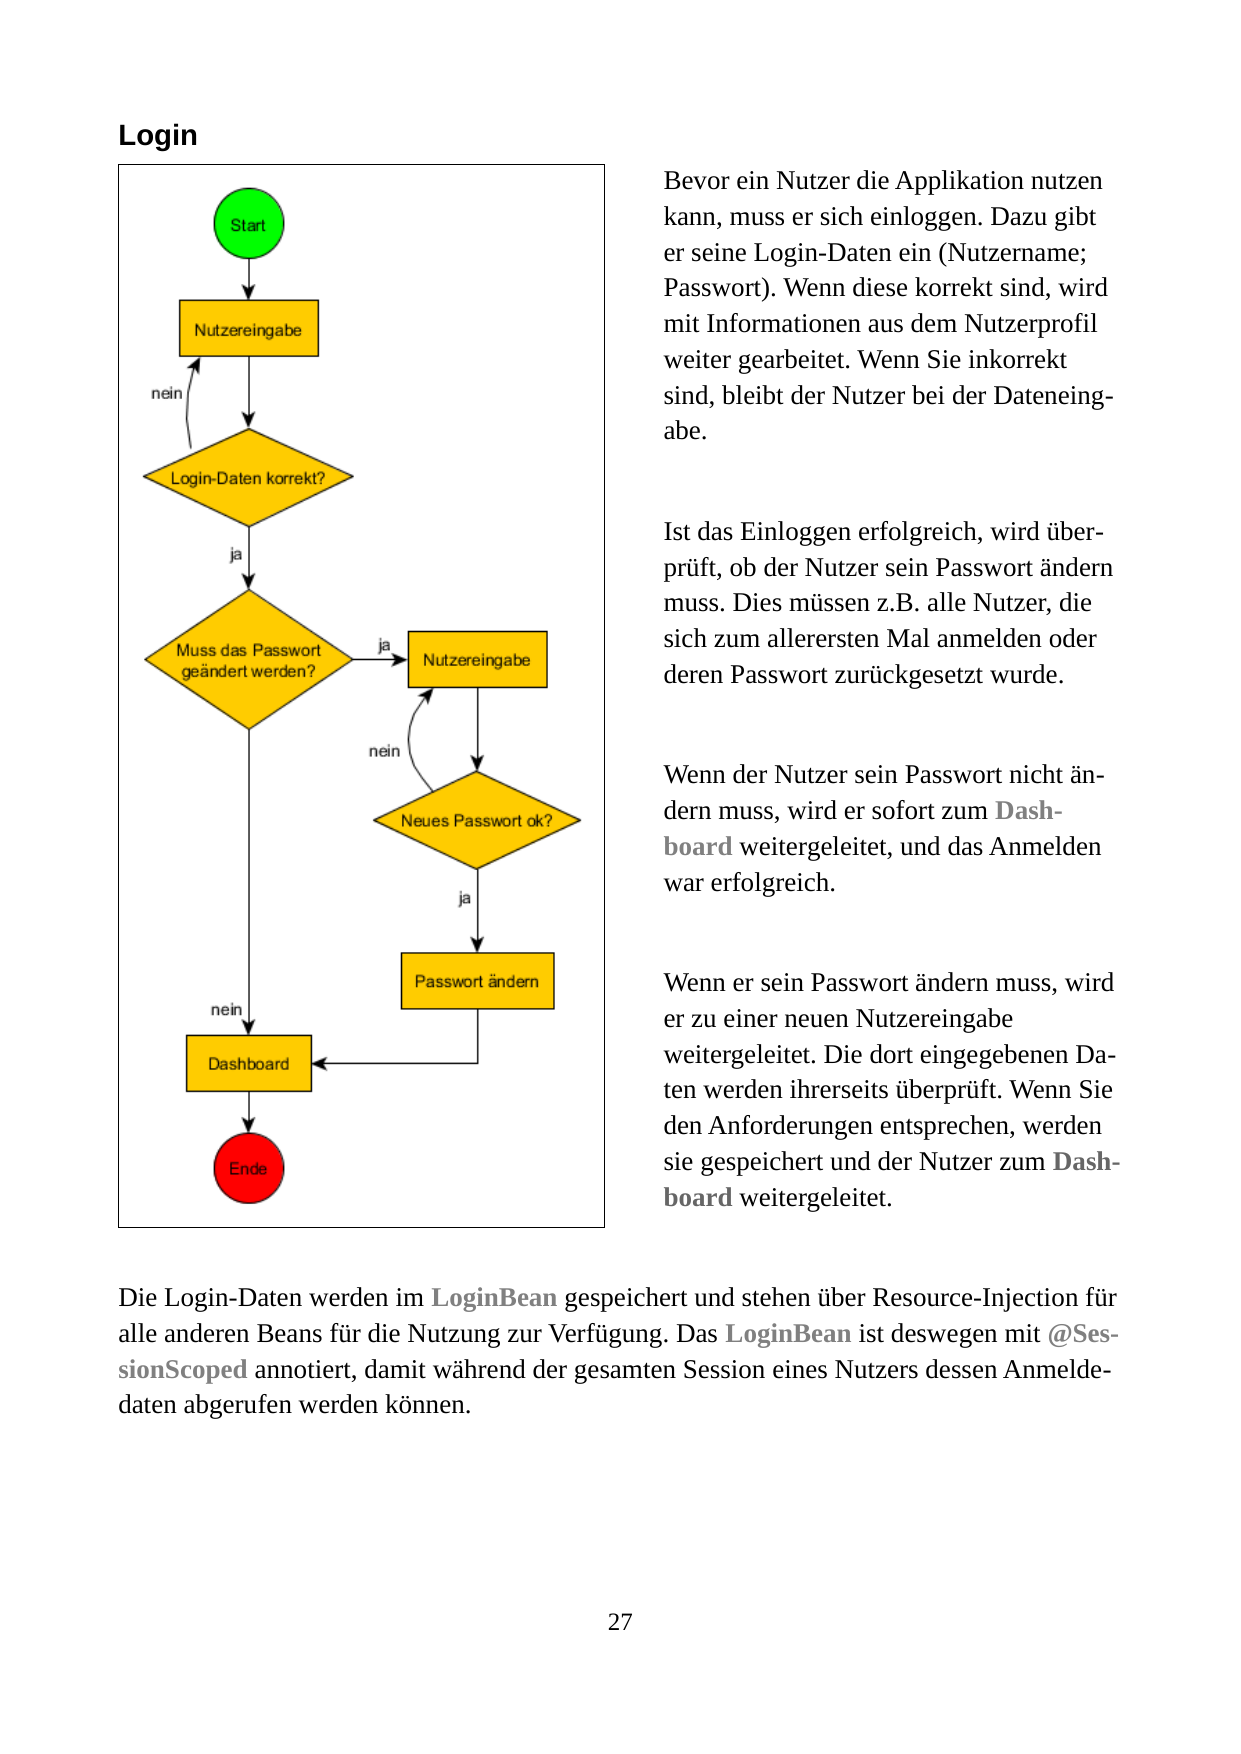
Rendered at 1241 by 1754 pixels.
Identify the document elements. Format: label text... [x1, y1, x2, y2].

picture [121, 167, 602, 1225]
subtitle Login [118, 118, 1122, 152]
text Die Login-Daten werden im LoginBean ge­speichert und stehen über Resource-Injecti­on für alle anderen Beans für die Nutzung zur Verfügung. Das LoginBean ist deswe­gen mit @Ses­sionScoped annotiert, damit während der gesamten Session eines Nutzers dessen Anmelde­daten abgeru­fen werden können. [118, 1281, 1122, 1420]
text Wenn er sein Passwort ändern muss, wird er zu einer neuen Nutzereingabe weiterge­leitet. Die dort eingegebenen Da­ten werden ihrer­seits überprüft. Wenn Sie den Anforderun­gen entsprechen, werden sie gespeichert und der Nutzer zum Dash­board weitergeleitet. [605, 966, 1122, 1212]
text Bevor ein Nutzer die Applikation nutzen kann, muss er sich einloggen. Dazu gibt er seine Login-Daten ein (Nutzername; Pass­wort). Wenn diese korrekt sind, wird mit Informationen aus dem Nutzerprofil weiter gearbeitet. Wenn Sie inkorrekt sind, bleibt der Nutzer bei der Dateneing­abe. [605, 164, 1122, 446]
text Ist das Einloggen erfolgreich, wird über­prüft, ob der Nutzer sein Passwort ändern muss. Dies müssen z.B. alle Nutzer, die sich zum allerersten Mal anmelden oder de­ren Passwort zurückgesetzt wurde. [605, 515, 1122, 689]
text Wenn der Nutzer sein Passwort nicht än­dern muss, wird er sofort zum Dash­board weiter­geleitet, und das Anmelden war erfolgreich. [605, 759, 1122, 897]
